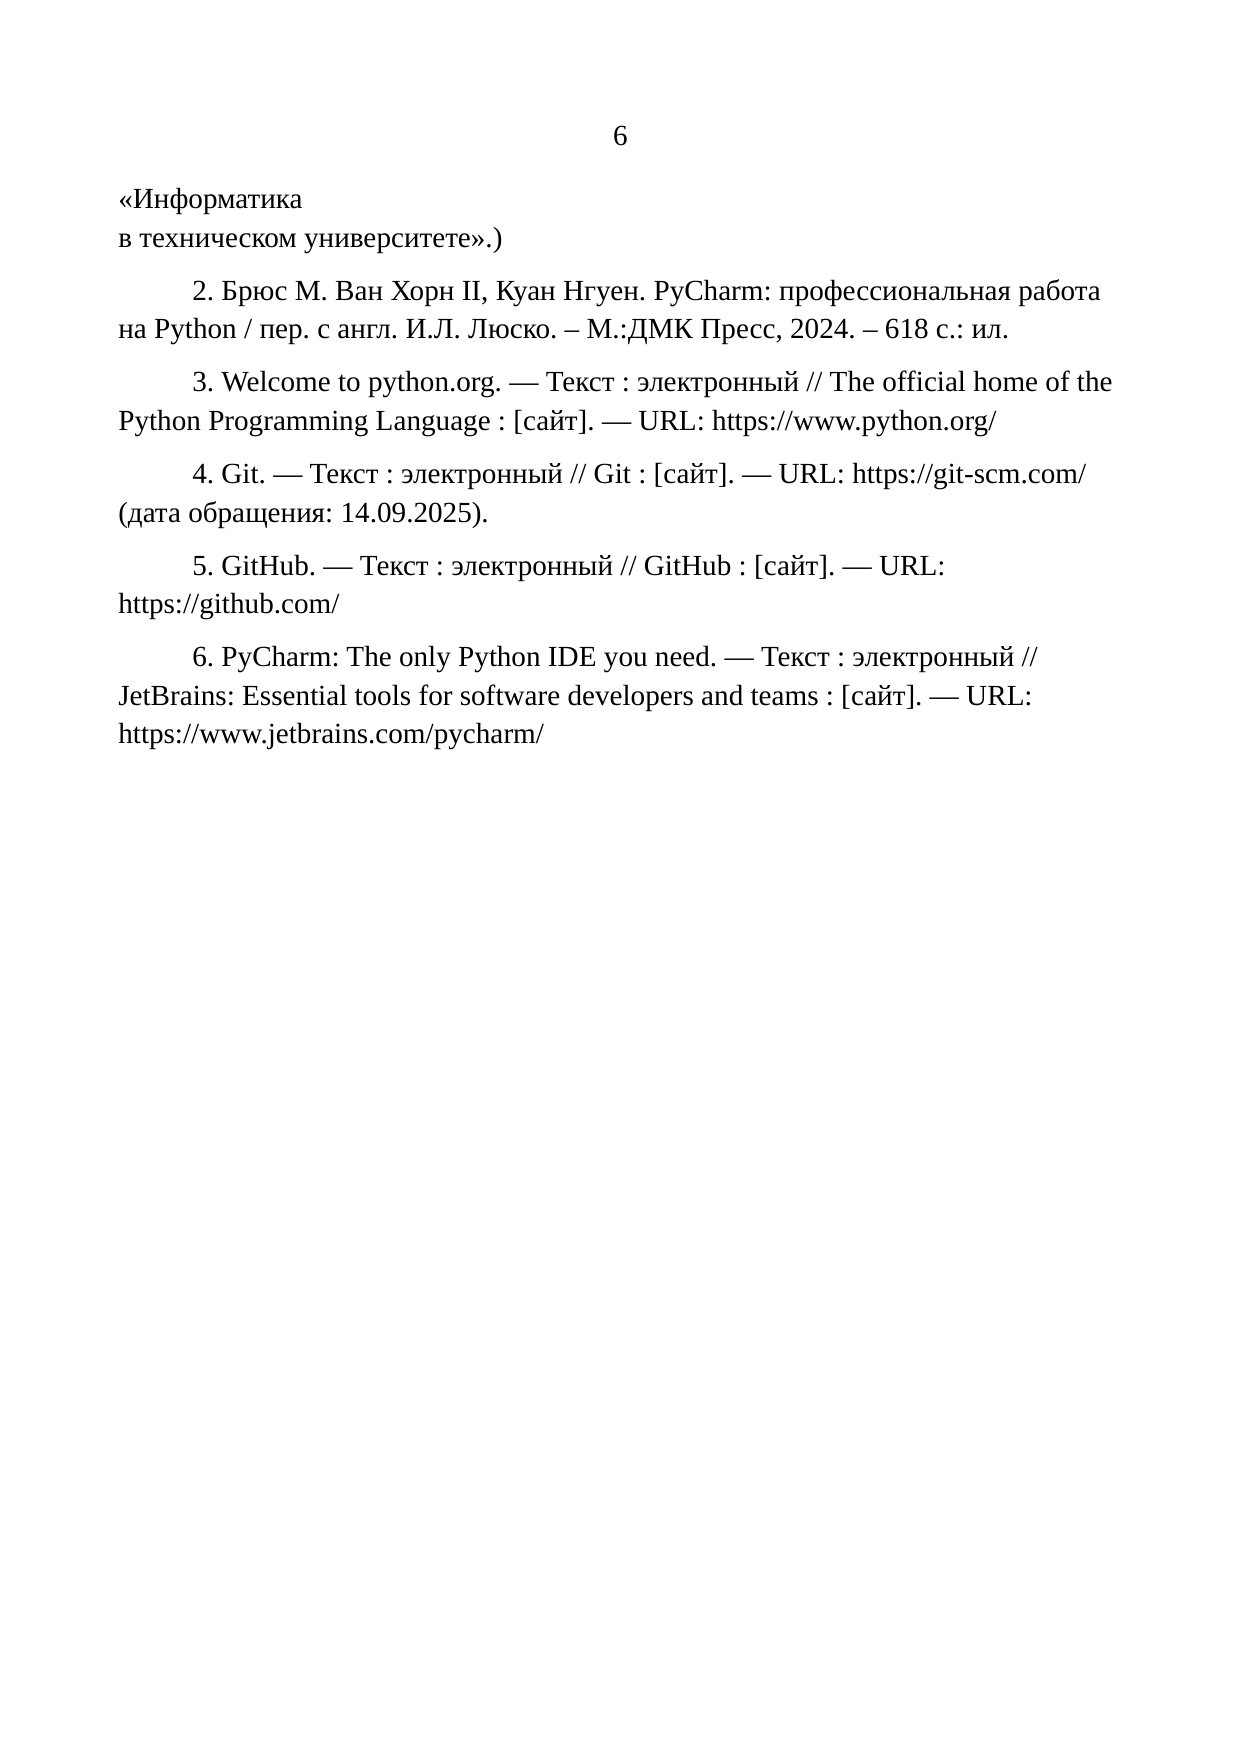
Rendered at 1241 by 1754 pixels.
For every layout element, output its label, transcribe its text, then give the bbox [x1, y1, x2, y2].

list Брюс М. Ван Хорн II, Куан Нгуен. PyCharm: профессиональная работа на Python / пер. с англ. И.Л. Люско. – М.:ДМК Пресс, 2024. – 618 с.: ил. [118, 273, 1122, 345]
list Welcome to python.org. — Текст : электронный // The official home of the Python Programming Language : [сайт]. — URL: https://www.python.org/ [118, 364, 1122, 437]
list «Информатика в техническом университете».) [118, 181, 1122, 253]
list GitHub. — Текст : электронный // GitHub : [сайт]. — URL: https://github.com/ [118, 548, 1122, 620]
list Git. — Текст : электронный // Git : [сайт]. — URL: https://git-scm.com/ (дата обращения: 14.09.2025). [118, 456, 1122, 528]
list PyCharm: The only Python IDE you need. — Текст : электронный // JetBrains: Essential tools for software developers and teams : [сайт]. — URL: https://www.jetbrains.com/pycharm/ [118, 639, 1122, 750]
